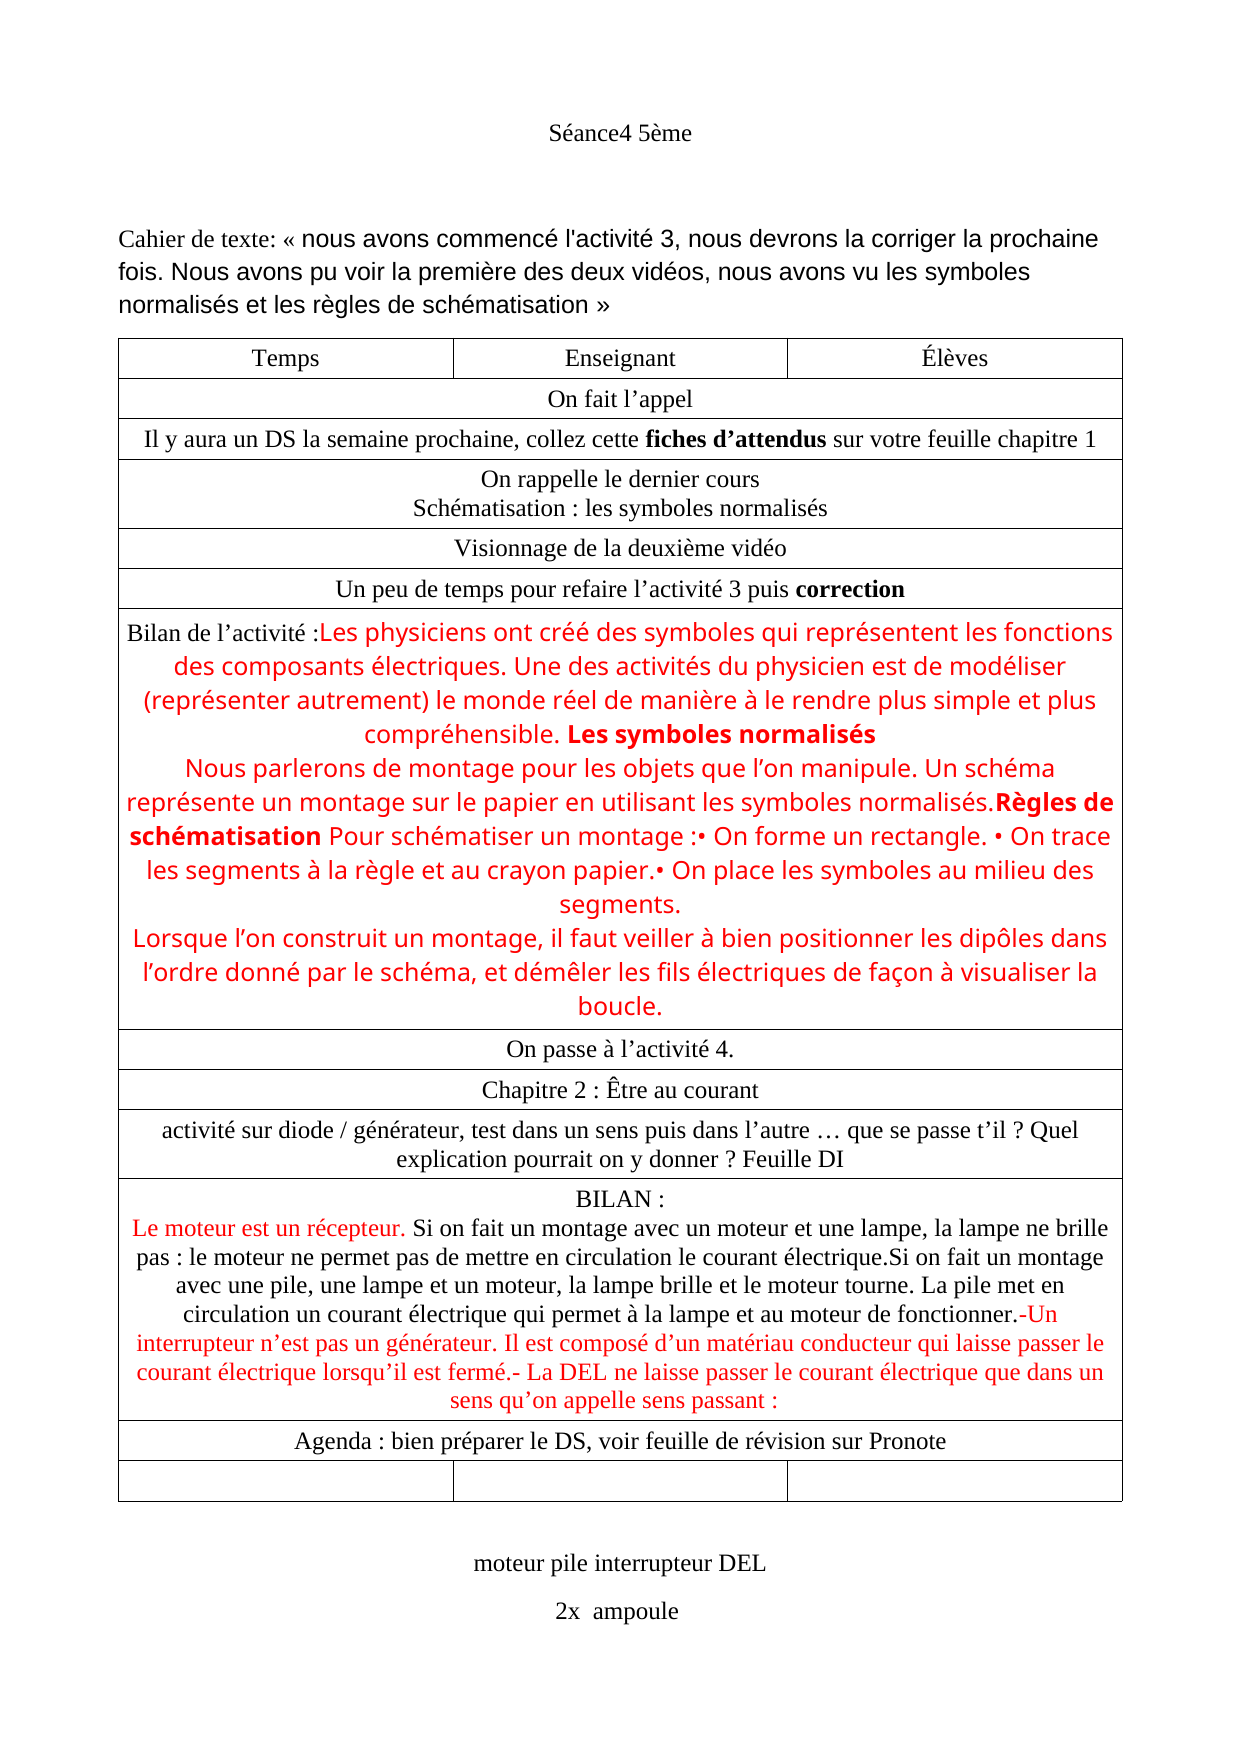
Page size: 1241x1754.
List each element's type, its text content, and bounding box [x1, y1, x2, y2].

table_header Enseignant [454, 339, 787, 378]
table_cell Bilan de l’activité :Les physiciens ont créé des symboles qui représentent les fonctions des composants électriques. Une des activités du physicien est de modéliser (représenter autrement) le monde réel de manière à le rendre plus simple et plus compréhensible. Les symboles normalisés Nous parlerons de montage pour les objets que l’on manipule. Un schéma représente un montage sur le papier en utilisant les symboles normalisés.Règles de schématisation Pour schématiser un montage :• On forme un rectangle. • On trace les segments à la règle et au crayon papier.• On place les symboles au milieu des segments. Lorsque l’on construit un montage, il faut veiller à bien positionner les dipôles dans l’ordre donné par le schéma, et démêler les fils électriques de façon à visualiser la boucle. [119, 609, 1122, 1029]
table_header Temps [119, 339, 453, 378]
table_cell On fait l’appel [119, 379, 1122, 418]
text moteur pile interrupteur DEL [118, 1548, 1122, 1577]
table_cell Il y aura un DS la semaine prochaine, collez cette fiches d’attendus sur votre feuille chapitre 1 [119, 419, 1122, 459]
text Cahier de texte: « nous avons commencé l'activité 3, nous devrons la corriger la prochaine fois. Nous avons pu voir la première des deux vidéos, nous avons vu les symboles normalisés et les règles de schématisation » [118, 224, 1122, 319]
table_cell activité sur diode / générateur, test dans un sens puis dans l’autre … que se passe t’il ? Quel explication pourrait on y donner ? Feuille DI [119, 1110, 1122, 1178]
table_header Élèves [788, 339, 1122, 378]
table_cell On passe à l’activité 4. [119, 1030, 1122, 1069]
table_cell Visionnage de la deuxième vidéo [119, 529, 1122, 568]
table_cell BILAN : Le moteur est un récepteur. Si on fait un montage avec un moteur et une lampe, la lampe ne brille pas : le moteur ne permet pas de mettre en circulation le courant électrique.Si on fait un montage avec une pile, une lampe et un moteur, la lampe brille et le moteur tourne. La pile met en circulation un courant électrique qui permet à la lampe et au moteur de fonctionner.-Un interrupteur n’est pas un générateur. Il est composé d’un matériau conducteur qui laisse passer le courant électrique lorsqu’il est fermé.- La DEL ne laisse passer le courant électrique que dans un sens qu’on appelle sens passant : [119, 1179, 1122, 1420]
table_cell Chapitre 2 : Être au courant [119, 1070, 1122, 1109]
table_cell [454, 1461, 787, 1501]
table_cell [119, 1461, 453, 1501]
table_cell On rappelle le dernier cours Schématisation : les symboles normalisés [119, 460, 1122, 528]
table_cell [788, 1461, 1122, 1501]
table_cell Agenda : bien préparer le DS, voir feuille de révision sur Pronote [119, 1421, 1122, 1460]
text 2x ampoule [118, 1596, 1122, 1624]
table_cell Un peu de temps pour refaire l’activité 3 puis correction [119, 569, 1122, 608]
